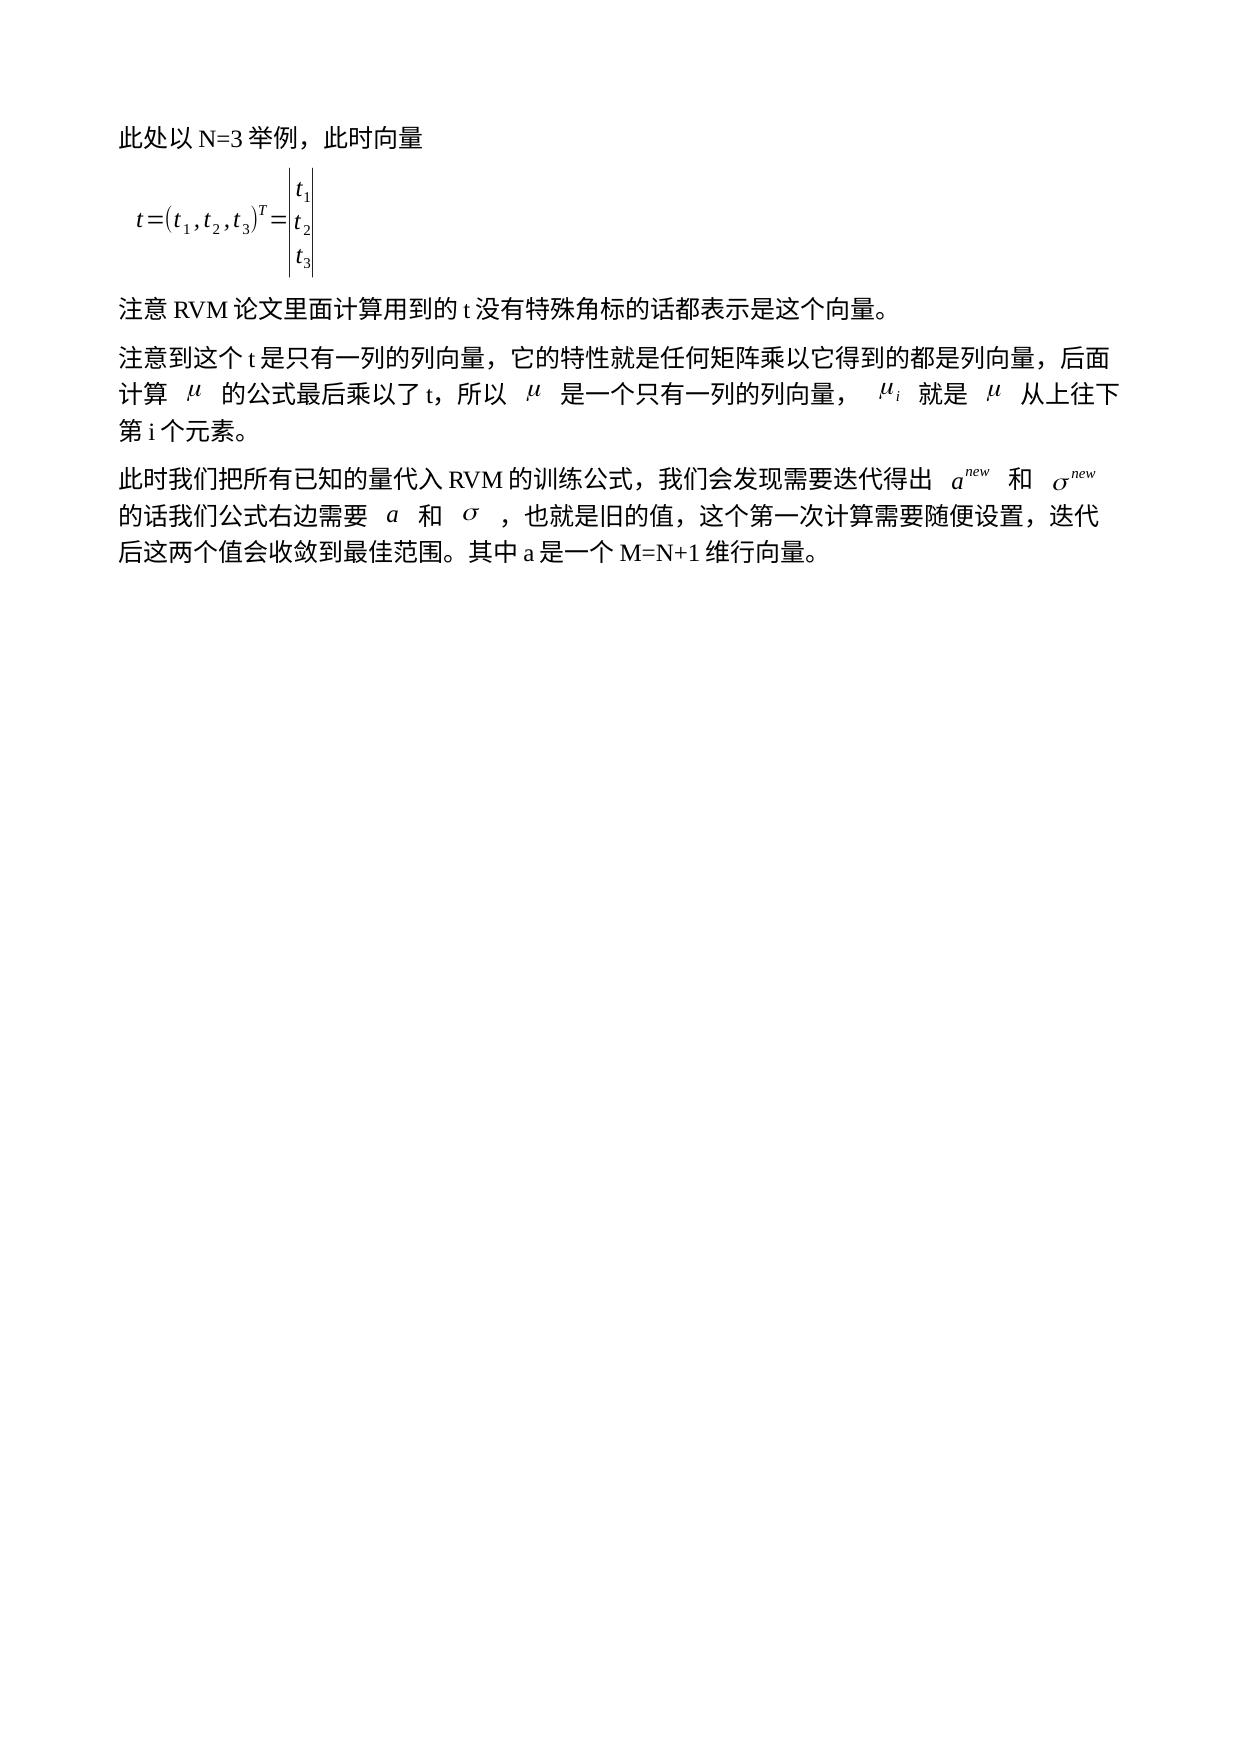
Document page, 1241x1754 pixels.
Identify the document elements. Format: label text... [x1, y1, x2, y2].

text 此时我们把所有已知的量代入RVM的训练公式，我们会发现需要迭代得出和的话我们公式右边需要和，也就是旧的值，这个第一次计算需要随便设置，迭代后这两个值会收敛到最佳范围。其中a是一个M=N+1维行向量。 [118, 460, 1122, 569]
text 此处以N=3举例，此时向量 [118, 118, 1122, 154]
text 注意到这个t是只有一列的列向量，它的特性就是任何矩阵乘以它得到的都是列向量，后面计算的公式最后乘以了t，所以是一个只有一列的列向量，就是从上往下第i个元素。 [118, 339, 1122, 447]
text 注意RVM论文里面计算用到的t没有特殊角标的话都表示是这个向量。 [118, 290, 1122, 326]
